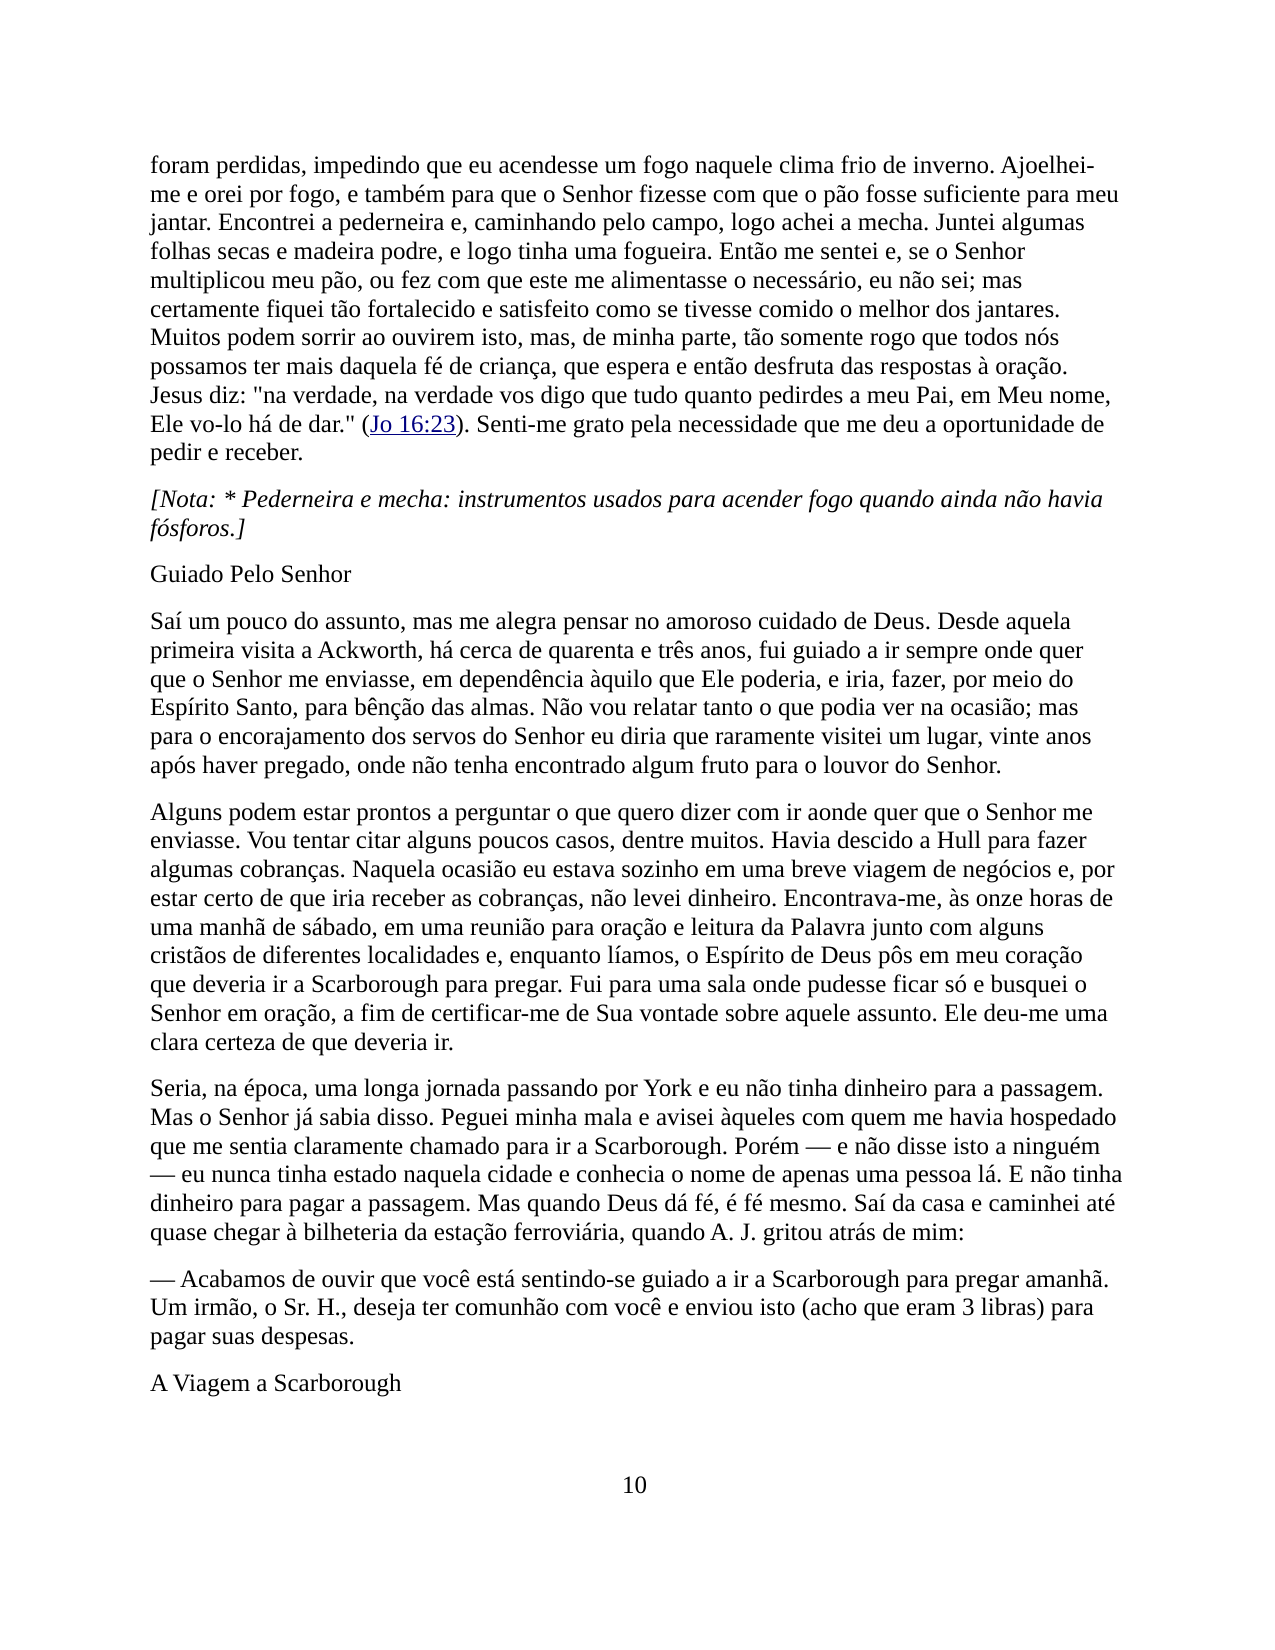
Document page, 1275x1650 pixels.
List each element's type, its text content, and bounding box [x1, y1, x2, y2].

text — Acabamos de ouvir que você está sentindo-se guiado a ir a Scarborough para pregar amanhã. Um irmão, o Sr. H., deseja ter comunhão com você e enviou isto (acho que eram 3 libras) para pagar suas despesas. [150, 1264, 1125, 1350]
text foram perdidas, impedindo que eu acendesse um fogo naquele clima frio de inverno. Ajoelhei-me e orei por fogo, e também para que o Senhor fizesse com que o pão fosse suficiente para meu jantar. Encontrei a pederneira e, caminhando pelo campo, logo achei a mecha. Juntei algumas folhas secas e madeira podre, e logo tinha uma fogueira. Então me sentei e, se o Senhor multiplicou meu pão, ou fez com que este me alimentasse o necessário, eu não sei; mas certamente fiquei tão fortalecido e satisfeito como se tivesse comido o melhor dos jantares. Muitos podem sorrir ao ouvirem isto, mas, de minha parte, tão somente rogo que todos nós possamos ter mais daquela fé de criança, que espera e então desfruta das respostas à oração. Jesus diz: "na verdade, na verdade vos digo que tudo quanto pedirdes a meu Pai, em Meu nome, Ele vo-lo há de dar." (Jo 16:23). Senti-me grato pela necessidade que me deu a oportunidade de pedir e receber. [150, 150, 1125, 466]
text [Nota: * Pederneira e mecha: instrumentos usados para acender fogo quando ainda não havia fósforos.] [150, 484, 1125, 542]
text Seria, na época, uma longa jornada passando por York e eu não tinha dinheiro para a passagem. Mas o Senhor já sabia disso. Peguei minha mala e avisei àqueles com quem me havia hospedado que me sentia claramente chamado para ir a Scarborough. Porém — e não disse isto a ninguém — eu nunca tinha estado naquela cidade e conhecia o nome de apenas uma pessoa lá. E não tinha dinheiro para pagar a passagem. Mas quando Deus dá fé, é fé mesmo. Saí da casa e caminhei até quase chegar à bilheteria da estação ferroviária, quando A. J. gritou atrás de mim: [150, 1073, 1125, 1246]
text A Viagem a Scarborough [150, 1368, 1125, 1397]
text Guiado Pelo Senhor [150, 559, 1125, 588]
text Alguns podem estar prontos a perguntar o que quero dizer com ir aonde quer que o Senhor me enviasse. Vou tentar citar alguns poucos casos, dentre muitos. Havia descido a Hull para fazer algumas cobranças. Naquela ocasião eu estava sozinho em uma breve viagem de negócios e, por estar certo de que iria receber as cobranças, não levei dinheiro. Encontrava-me, às onze horas de uma manhã de sábado, em uma reunião para oração e leitura da Palavra junto com alguns cristãos de diferentes localidades e, enquanto líamos, o Espírito de Deus pôs em meu coração que deveria ir a Scarborough para pregar. Fui para uma sala onde pudesse ficar só e busquei o Senhor em oração, a fim de certificar-me de Sua vontade sobre aquele assunto. Ele deu-me uma clara certeza de que deveria ir. [150, 797, 1125, 1055]
text Saí um pouco do assunto, mas me alegra pensar no amoroso cuidado de Deus. Desde aquela primeira visita a Ackworth, há cerca de quarenta e três anos, fui guiado a ir sempre onde quer que o Senhor me enviasse, em dependência àquilo que Ele poderia, e iria, fazer, por meio do Espírito Santo, para bênção das almas. Não vou relatar tanto o que podia ver na ocasião; mas para o encorajamento dos servos do Senhor eu diria que raramente visitei um lugar, vinte anos após haver pregado, onde não tenha encontrado algum fruto para o louvor do Senhor. [150, 606, 1125, 779]
